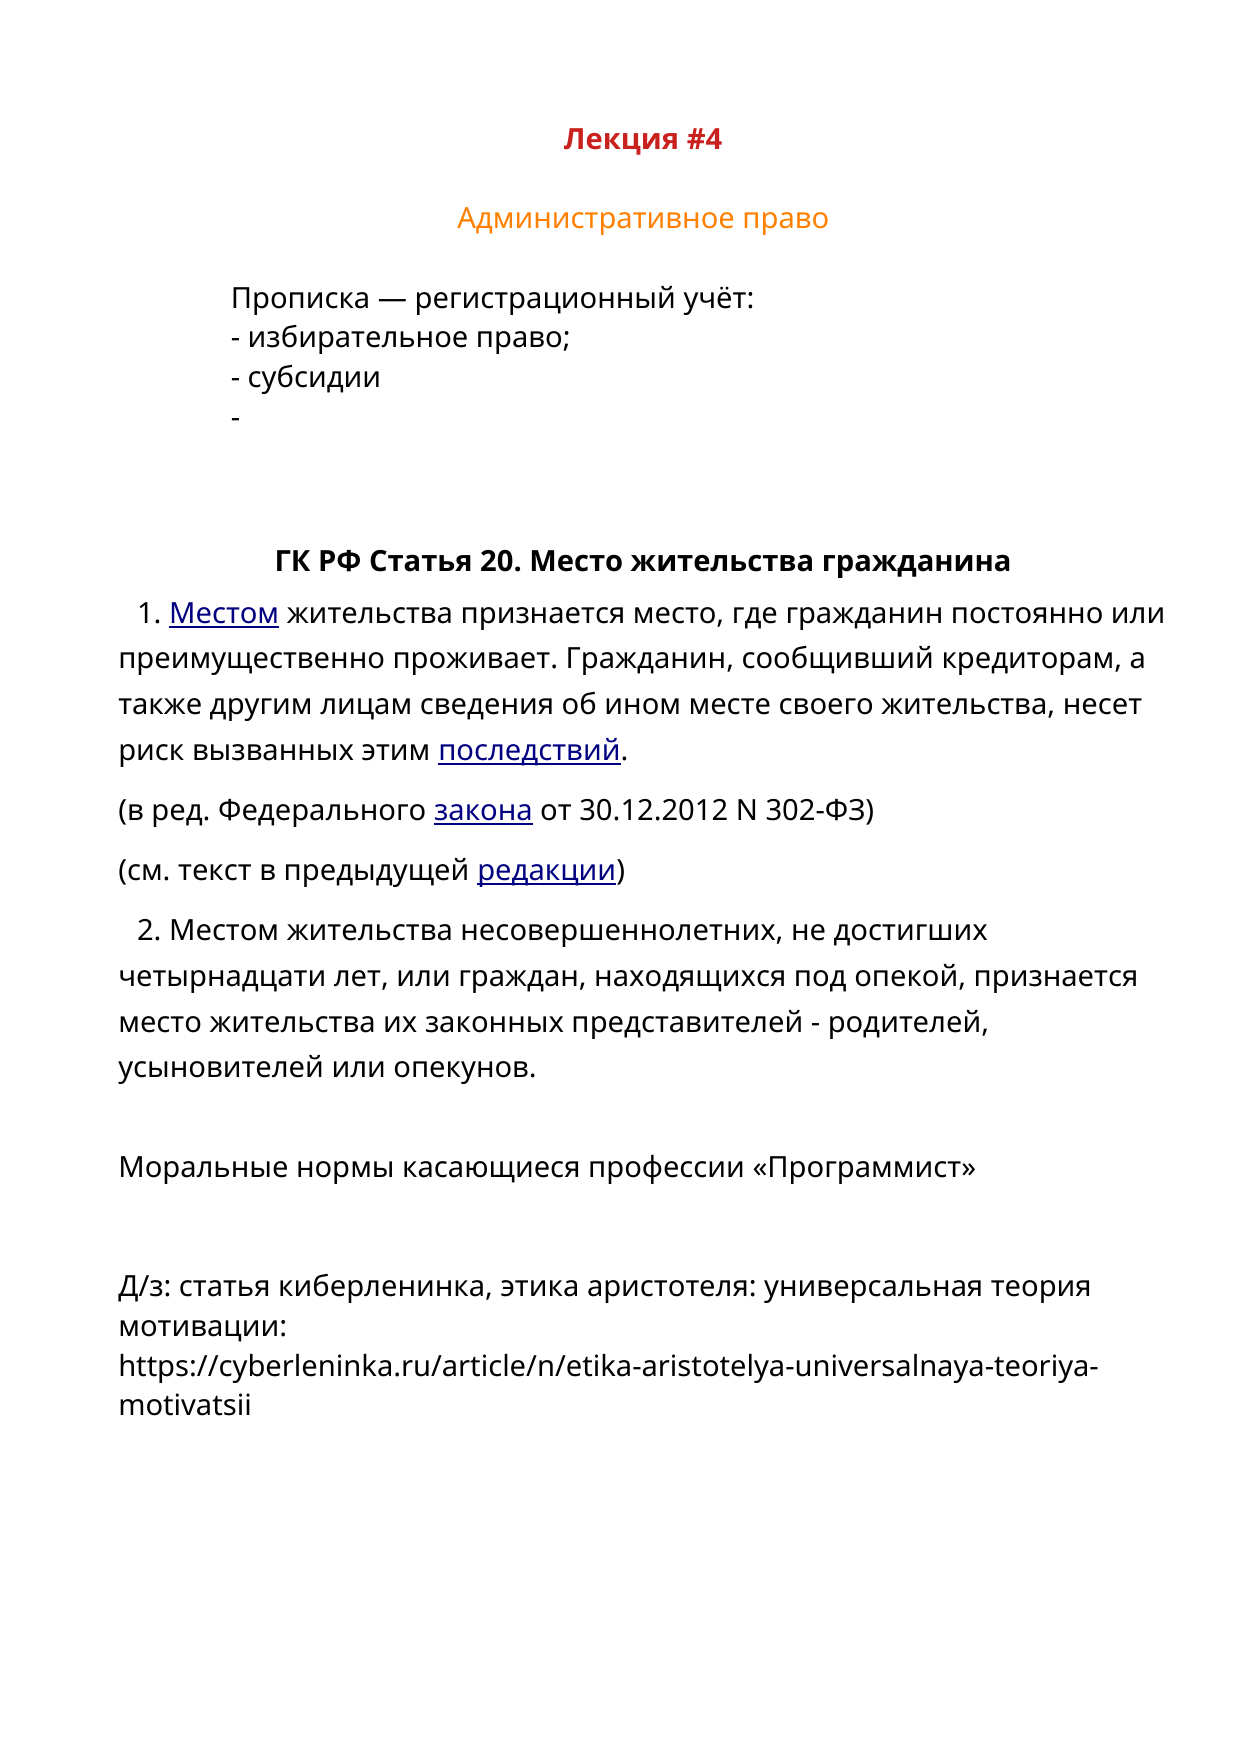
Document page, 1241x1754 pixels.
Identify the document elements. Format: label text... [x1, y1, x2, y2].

text 1. Местом жительства признается место, где гражданин постоянно или преимущественно проживает. Гражданин, сообщивший кредиторам, а также другим лицам сведения об ином месте своего жительства, несет риск вызванных этим последствий. [118, 592, 1168, 769]
text Прописка — регистрационный учёт: [118, 277, 1168, 317]
text https://cyberleninka.ru/article/n/etika-aristotelya-universalnaya-teoriya-motivatsii [118, 1345, 1168, 1424]
text - [118, 396, 1168, 436]
subtitle ГК РФ Статья 20. Место жительства гражданина [118, 540, 1168, 580]
text Д/з: статья киберленинка, этика аристотеля: универсальная теория мотивации: [118, 1266, 1168, 1345]
text Административное право [118, 197, 1168, 237]
text (в ред. Федерального закона от 30.12.2012 N 302-ФЗ) [118, 789, 1168, 829]
text Лекция #4 [118, 118, 1168, 158]
text - избирательное право; [118, 317, 1168, 356]
text 2. Местом жительства несовершеннолетних, не достигших четырнадцати лет, или граждан, находящихся под опекой, признается место жительства их законных представителей - родителей, усыновителей или опекунов. [118, 910, 1168, 1086]
text Моральные нормы касающиеся профессии «Программист» [118, 1146, 1168, 1186]
text (см. текст в предыдущей редакции) [118, 849, 1168, 889]
text - субсидии [118, 356, 1168, 396]
